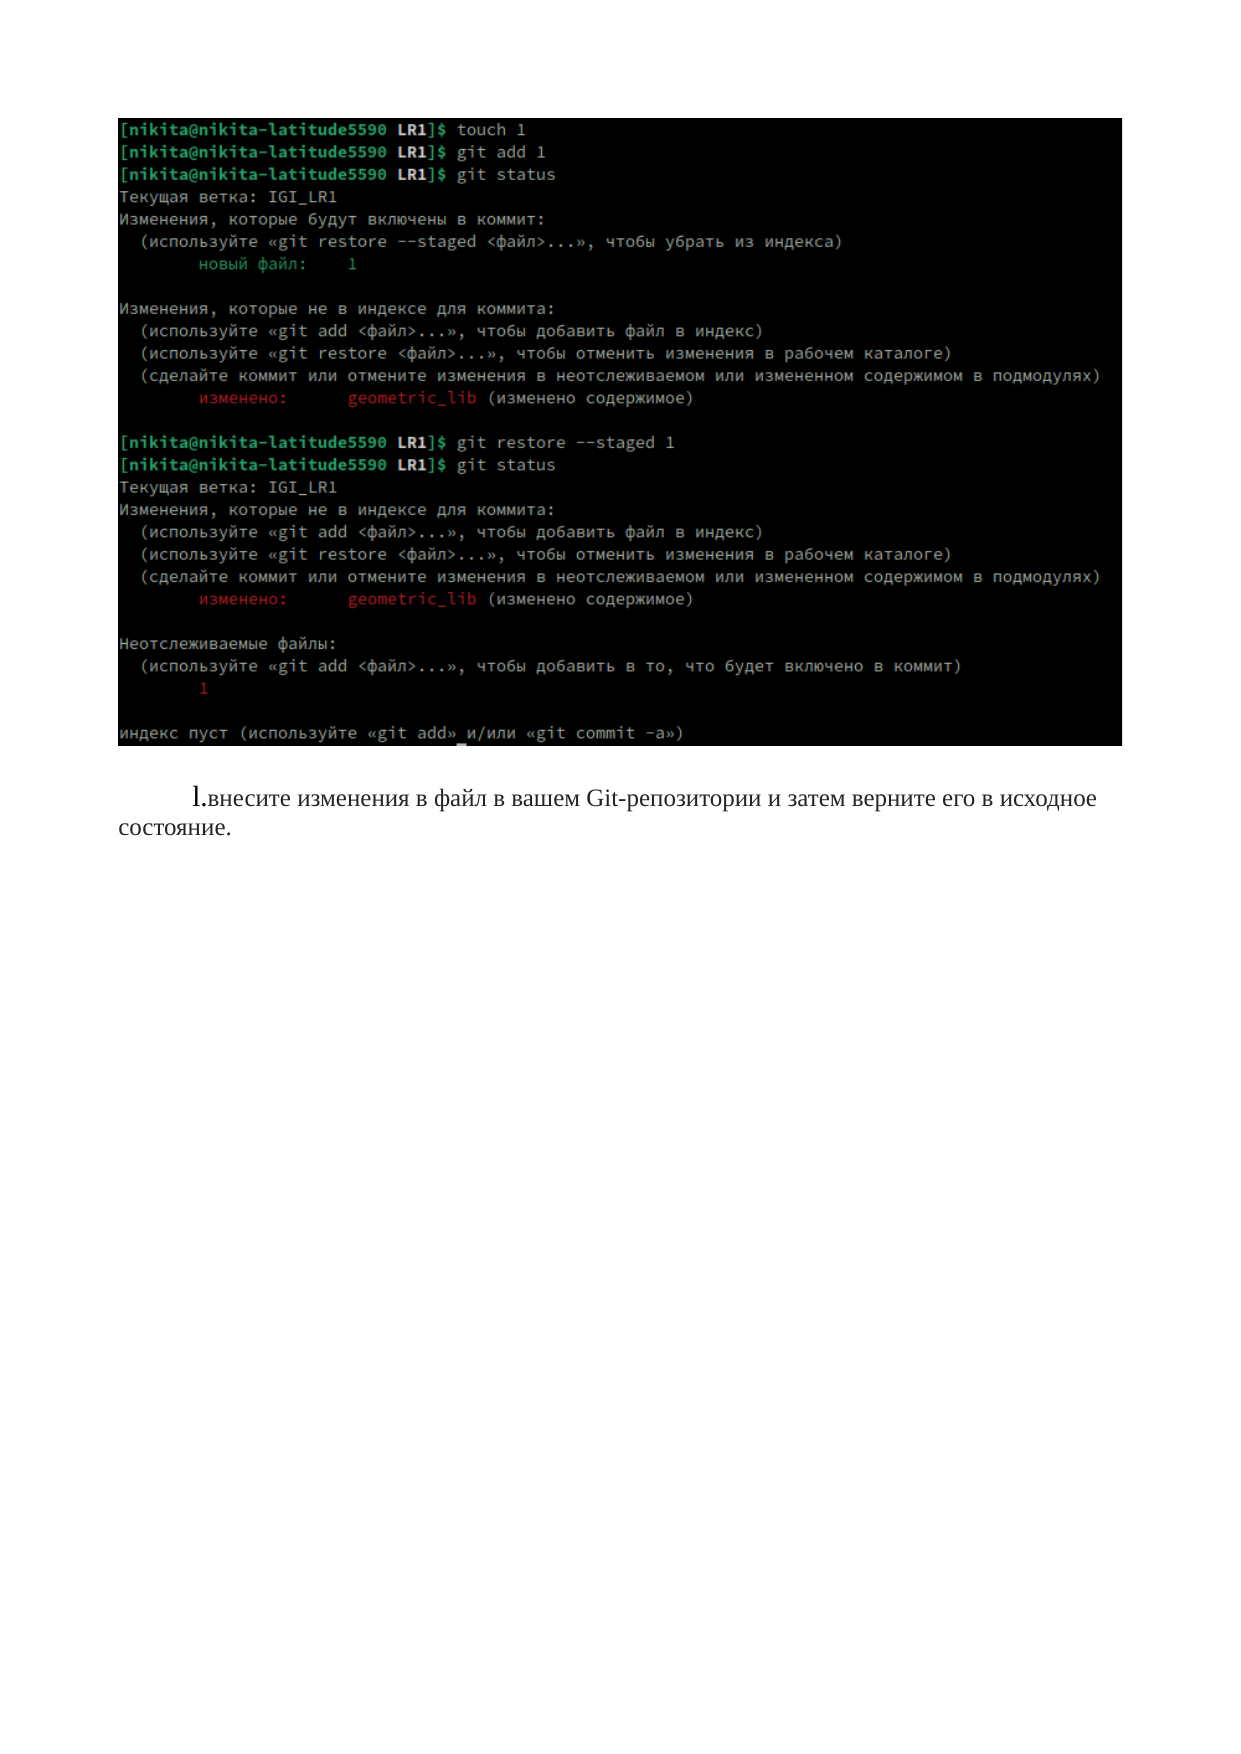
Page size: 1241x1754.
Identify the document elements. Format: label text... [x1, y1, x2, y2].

picture [118, 118, 1123, 746]
text l.внесите изменения в файл в вашем Git-репозитории и затем верните его в исходное состояние. [118, 779, 1122, 841]
